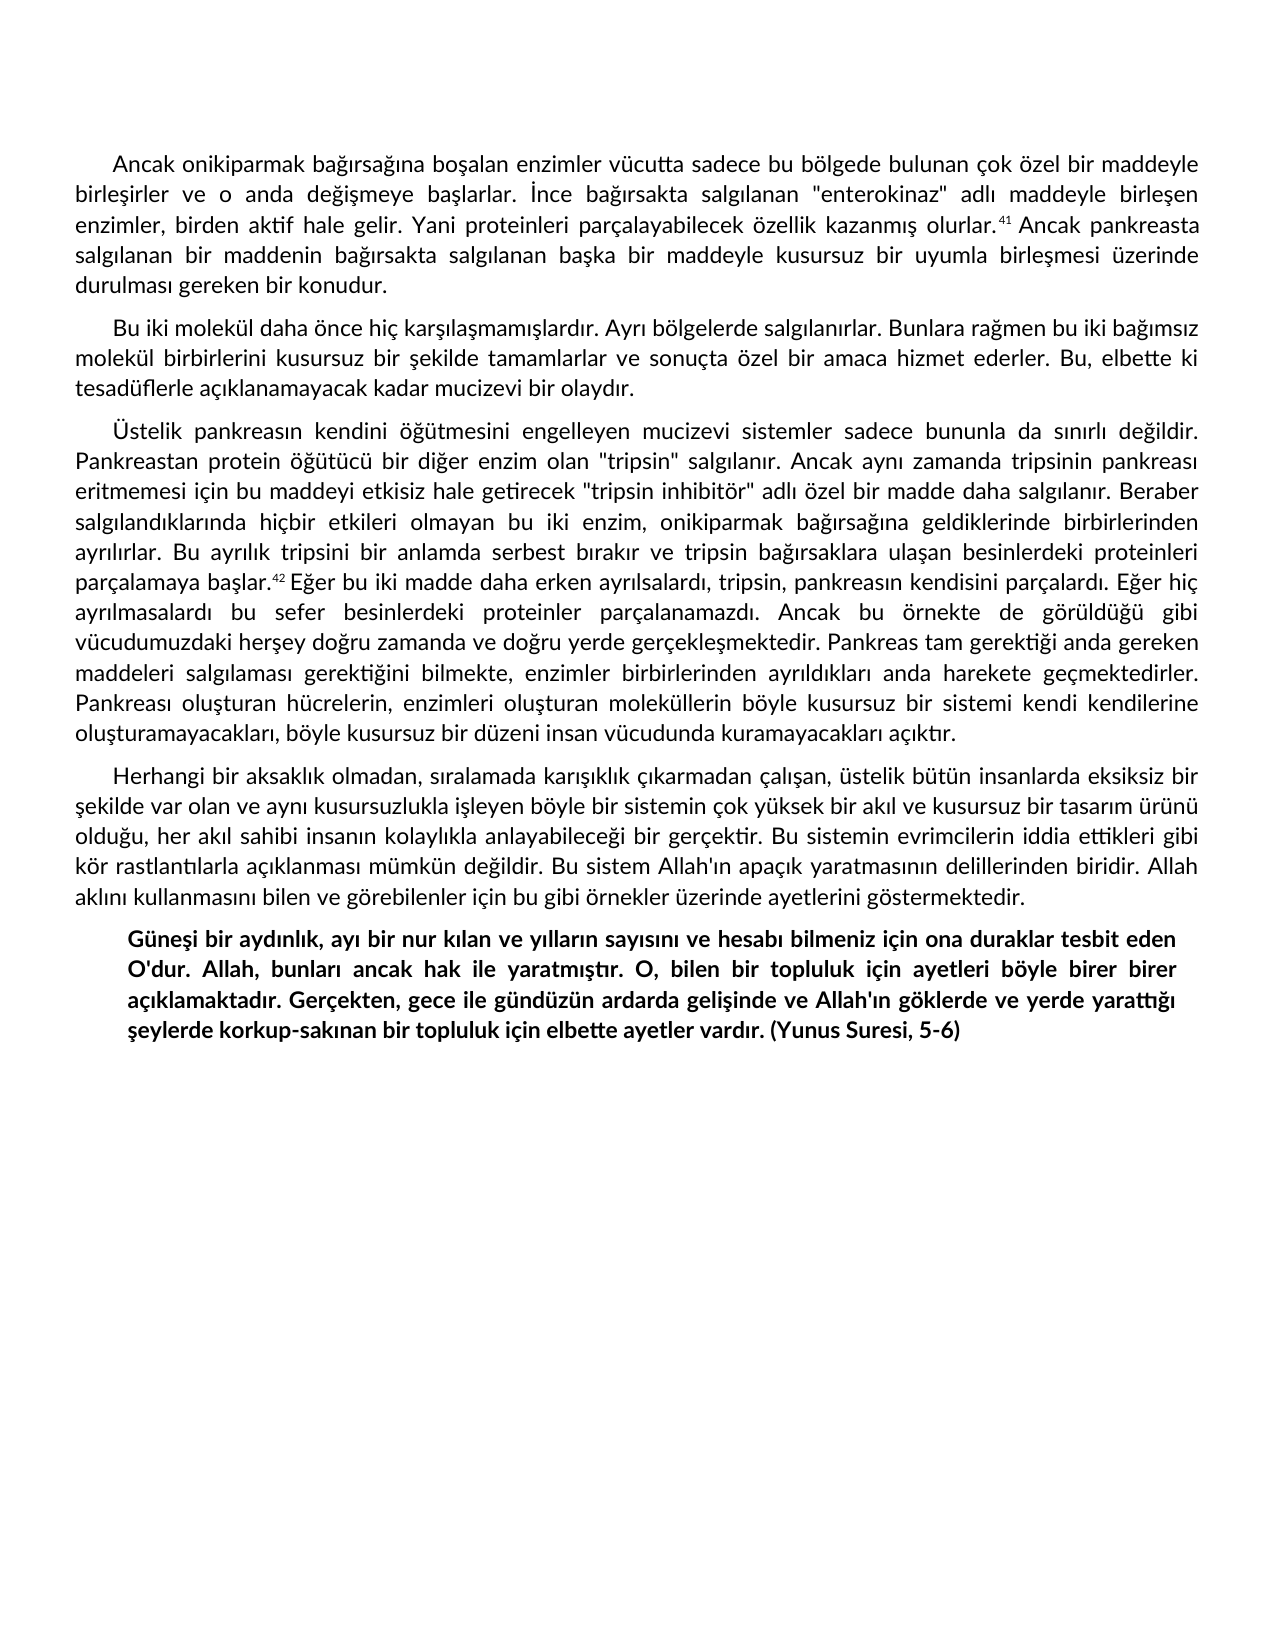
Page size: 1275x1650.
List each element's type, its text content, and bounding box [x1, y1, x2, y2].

text Ancak onikiparmak bağırsağına boşalan enzimler vücutta sadece bu bölgede bulunan çok özel bir maddeyle birleşirler ve o anda değişmeye başlarlar. İnce bağırsakta salgılanan "enterokinaz" adlı maddeyle birleşen enzimler, birden aktif hale gelir. Yani proteinleri parçalayabilecek özellik kazanmış olurlar.41 Ancak pankreasta salgılanan bir maddenin bağırsakta salgılanan başka bir maddeyle kusursuz bir uyumla birleşmesi üzerinde durulması gereken bir konudur. [75, 150, 1200, 298]
text Güneşi bir aydınlık, ayı bir nur kılan ve yılların sayısını ve hesabı bilmeniz için ona duraklar tesbit eden O'dur. Allah, bunları ancak hak ile yaratmıştır. O, bilen bir topluluk için ayetleri böyle birer birer açıklamaktadır. Gerçekten, gece ile gündüzün ardarda gelişinde ve Allah'ın göklerde ve yerde yarattığı şeylerde korkup-sakınan bir topluluk için elbette ayetler vardır. (Yunus Suresi, 5-6) [127, 925, 1177, 1043]
text Bu iki molekül daha önce hiç karşılaşmamışlardır. Ayrı bölgelerde salgılanırlar. Bunlara rağmen bu iki bağımsız molekül birbirlerini kusursuz bir şekilde tamamlarlar ve sonuçta özel bir amaca hizmet ederler. Bu, elbette ki tesadüflerle açıklanamayacak kadar mucizevi bir olaydır. [75, 313, 1200, 401]
text Üstelik pankreasın kendini öğütmesini engelleyen mucizevi sistemler sadece bununla da sınırlı değildir. Pankreastan protein öğütücü bir diğer enzim olan "tripsin" salgılanır. Ancak aynı zamanda tripsinin pankreası eritmemesi için bu maddeyi etkisiz hale getirecek "tripsin inhibitör" adlı özel bir madde daha salgılanır. Beraber salgılandıklarında hiçbir etkileri olmayan bu iki enzim, onikiparmak bağırsağına geldiklerinde birbirlerinden ayrılırlar. Bu ayrılık tripsini bir anlamda serbest bırakır ve tripsin bağırsaklara ulaşan besinlerdeki proteinleri parçalamaya başlar.42 Eğer bu iki madde daha erken ayrılsalardı, tripsin, pankreasın kendisini parçalardı. Eğer hiç ayrılmasalardı bu sefer besinlerdeki proteinler parçalanamazdı. Ancak bu örnekte de görüldüğü gibi vücudumuzdaki herşey doğru zamanda ve doğru yerde gerçekleşmektedir. Pankreas tam gerektiği anda gereken maddeleri salgılaması gerektiğini bilmekte, enzimler birbirlerinden ayrıldıkları anda harekete geçmektedirler. Pankreası oluşturan hücrelerin, enzimleri oluşturan moleküllerin böyle kusursuz bir sistemi kendi kendilerine oluşturamayacakları, böyle kusursuz bir düzeni insan vücudunda kuramayacakları açıktır. [75, 417, 1200, 746]
text Herhangi bir aksaklık olmadan, sıralamada karışıklık çıkarmadan çalışan, üstelik bütün insanlarda eksiksiz bir şekilde var olan ve aynı kusursuzlukla işleyen böyle bir sistemin çok yüksek bir akıl ve kusursuz bir tasarım ürünü olduğu, her akıl sahibi insanın kolaylıkla anlayabileceği bir gerçektir. Bu sistemin evrimcilerin iddia ettikleri gibi kör rastlantılarla açıklanması mümkün değildir. Bu sistem Allah'ın apaçık yaratmasının delillerinden biridir. Allah aklını kullanmasını bilen ve görebilenler için bu gibi örnekler üzerinde ayetlerini göstermektedir. [75, 761, 1200, 910]
